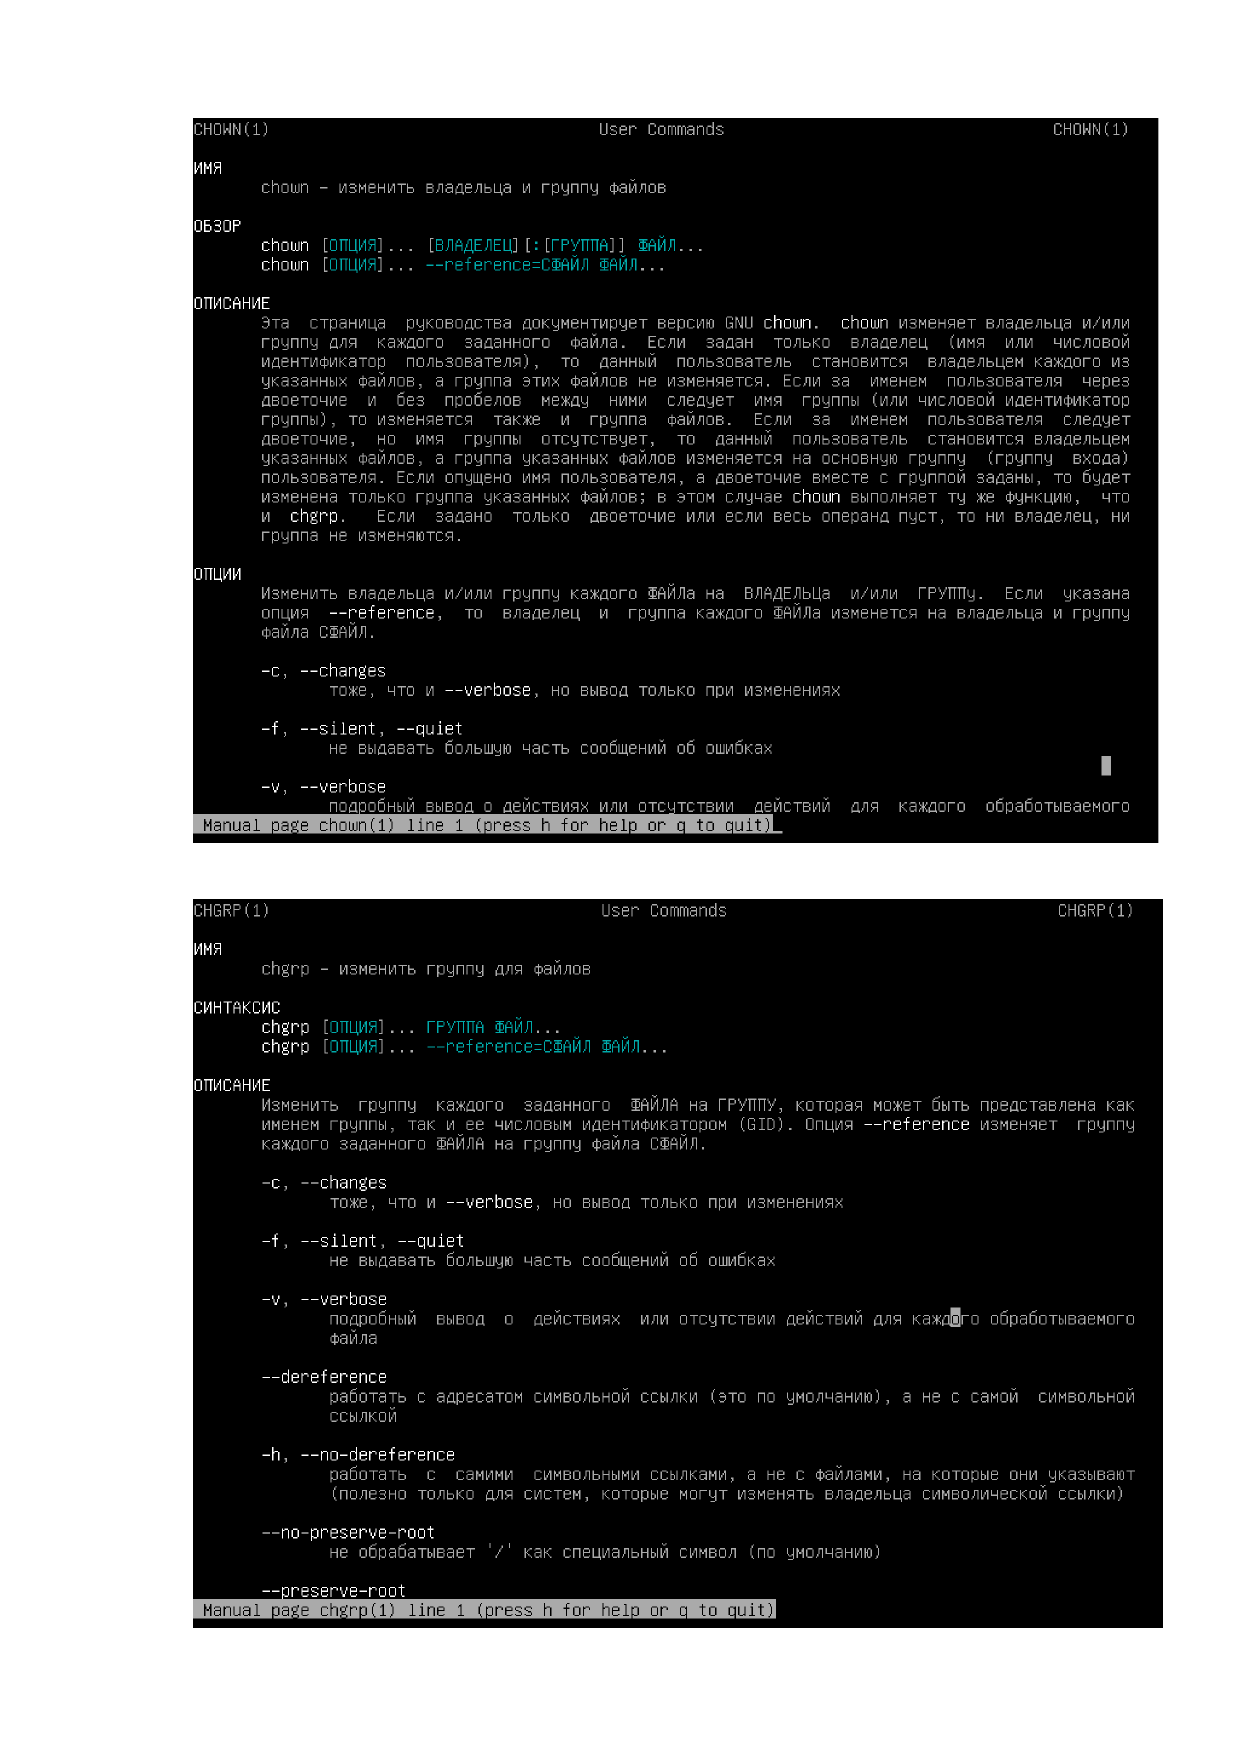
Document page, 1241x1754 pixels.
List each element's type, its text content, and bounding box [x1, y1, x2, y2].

list Входим в систему в текстовом режиме с помощью комбинации клавиш Alt+Ctrl+F1. С помощью man изучаем справочную информацию о командах chmod, chown, chgrp, lsattr, chattr и stat. [156, 118, 1122, 1627]
